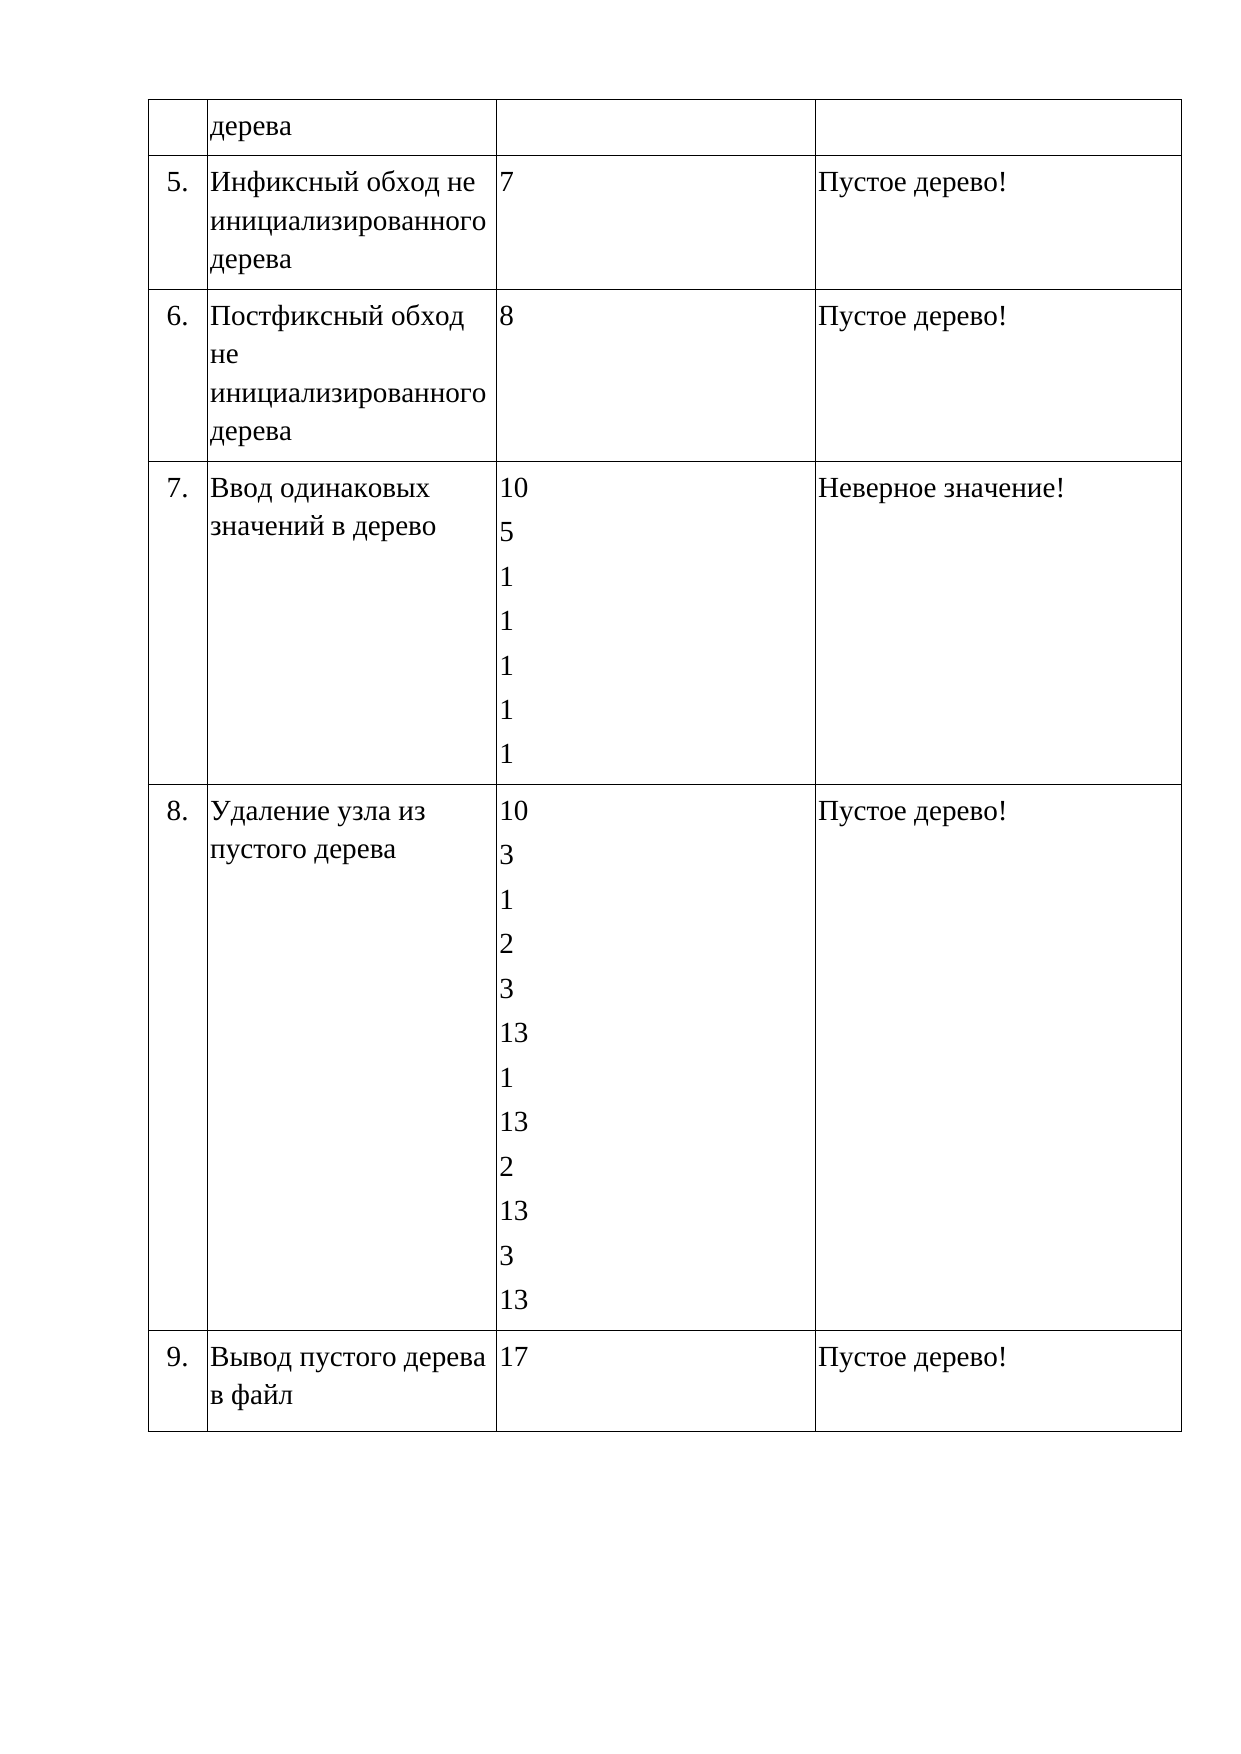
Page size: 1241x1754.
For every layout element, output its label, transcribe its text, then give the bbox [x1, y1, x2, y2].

table_cell 17 [497, 1331, 815, 1431]
table_cell 8 [497, 290, 815, 461]
table_cell дерева [208, 100, 496, 155]
table_cell Вывод пустого дерева в файл [208, 1331, 496, 1431]
table_cell 9. [149, 1331, 207, 1431]
table_cell Неверное значение! [816, 462, 1181, 784]
table_cell 6. [149, 290, 207, 461]
table_cell Пустое дерево! [816, 290, 1181, 461]
table_cell [149, 100, 207, 155]
table_cell 8. [149, 785, 207, 1330]
table_cell [497, 100, 815, 155]
table_cell Постфиксный обход не инициализированного дерева [208, 290, 496, 461]
table_cell [816, 100, 1181, 155]
table_cell 7 [497, 156, 815, 289]
table_cell Пустое дерево! [816, 156, 1181, 289]
table_cell Инфиксный обход не инициализированного дерева [208, 156, 496, 289]
table_cell Пустое дерево! [816, 785, 1181, 1330]
table_cell Удаление узла из пустого дерева [208, 785, 496, 1330]
table_cell Ввод одинаковых значений в дерево [208, 462, 496, 784]
table_cell 10 5 1 1 1 1 1 [497, 462, 815, 784]
table_cell 10 3 1 2 3 13 1 13 2 13 3 13 [497, 785, 815, 1330]
table_cell 5. [149, 156, 207, 289]
table_cell 7. [149, 462, 207, 784]
table_cell Пустое дерево! [816, 1331, 1181, 1431]
